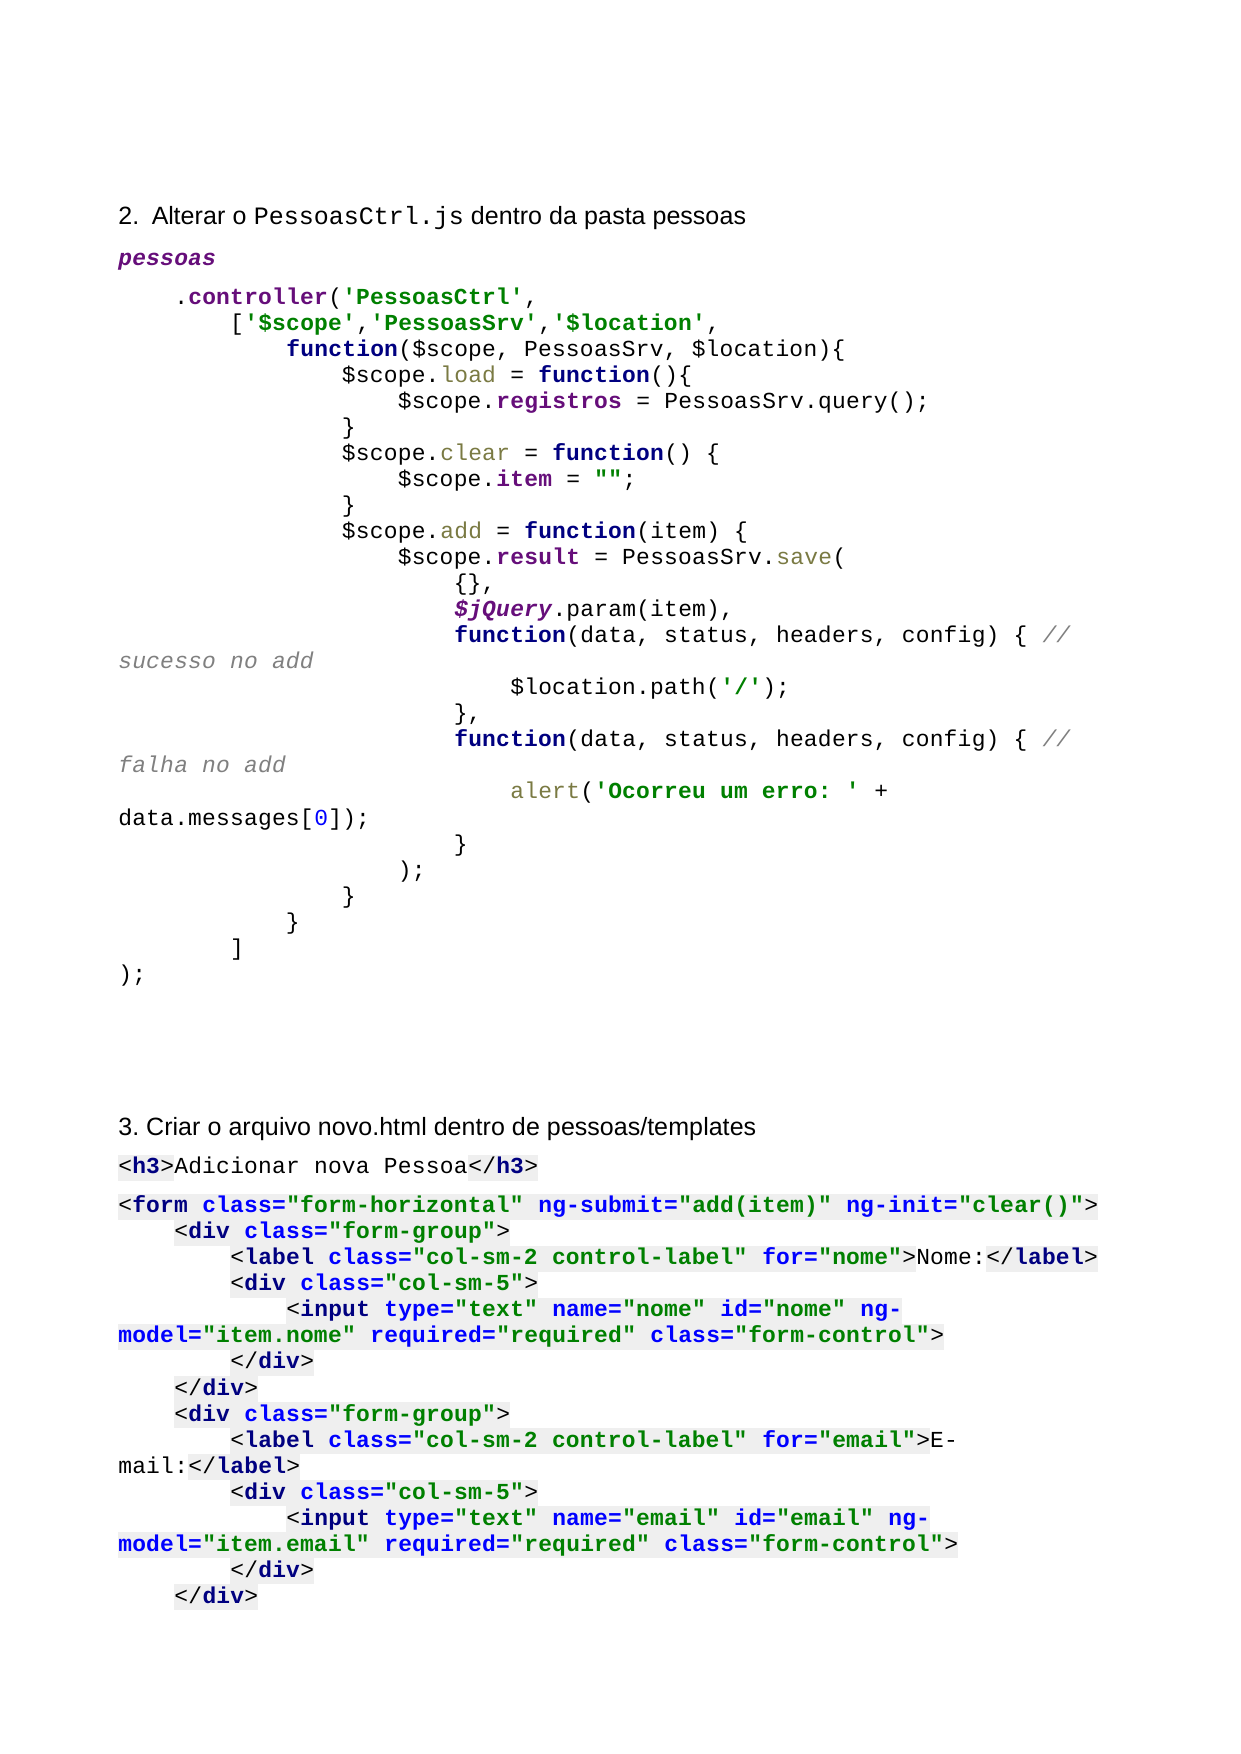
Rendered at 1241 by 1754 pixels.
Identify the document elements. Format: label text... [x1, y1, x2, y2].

text <label class="col-sm-2 control-label" for="nome">Nome:</label> [118, 1246, 1122, 1272]
text alert('Ocorreu um erro: ' + data.messages[0]); [118, 780, 1122, 832]
text $scope.result = PessoasSrv.save( [118, 546, 1122, 572]
text } [118, 415, 1122, 441]
text ] [118, 936, 1122, 962]
text } [118, 910, 1122, 936]
text <div class="form-group"> [118, 1220, 1122, 1246]
text <div class="form-group"> [118, 1402, 1122, 1428]
text } [118, 884, 1122, 910]
text $location.path('/'); [118, 676, 1122, 702]
text $scope.load = function(){ [118, 363, 1122, 389]
text $scope.clear = function() { [118, 441, 1122, 467]
text } [118, 832, 1122, 858]
text }, [118, 702, 1122, 728]
text } [118, 493, 1122, 519]
text <form class="form-horizontal" ng-submit="add(item)" ng-init="clear()"> [118, 1194, 1122, 1220]
text function($scope, PessoasSrv, $location){ [118, 337, 1122, 363]
text <input type="text" name="email" id="email" ng-model="item.email" required="required" class="form-control"> [118, 1506, 1122, 1558]
text ['$scope','PessoasSrv','$location', [118, 311, 1122, 337]
text <h3>Adicionar nova Pessoa</h3> [118, 1155, 1122, 1181]
text $jQuery.param(item), [118, 598, 1122, 624]
text <input type="text" name="nome" id="nome" ng-model="item.nome" required="required" class="form-control"> [118, 1298, 1122, 1350]
text pessoas [118, 246, 1122, 272]
text ); [118, 962, 1122, 988]
text {}, [118, 572, 1122, 598]
text </div> [118, 1376, 1122, 1402]
text </div> [118, 1350, 1122, 1376]
text </div> [118, 1558, 1122, 1584]
text <label class="col-sm-2 control-label" for="email">E-mail:</label> [118, 1428, 1122, 1480]
text <div class="col-sm-5"> [118, 1272, 1122, 1298]
text </div> [118, 1584, 1122, 1610]
text 2. Alterar o PessoasCtrl.js dentro da pasta pessoas [118, 202, 1122, 232]
text $scope.registros = PessoasSrv.query(); [118, 389, 1122, 415]
text $scope.item = ""; [118, 467, 1122, 493]
text function(data, status, headers, config) { // falha no add [118, 728, 1122, 780]
text function(data, status, headers, config) { // sucesso no add [118, 624, 1122, 676]
text .controller('PessoasCtrl', [118, 285, 1122, 311]
text <div class="col-sm-5"> [118, 1480, 1122, 1506]
text ); [118, 858, 1122, 884]
text 3. Criar o arquivo novo.html dentro de pessoas/templates [118, 1113, 1122, 1141]
text $scope.add = function(item) { [118, 519, 1122, 546]
